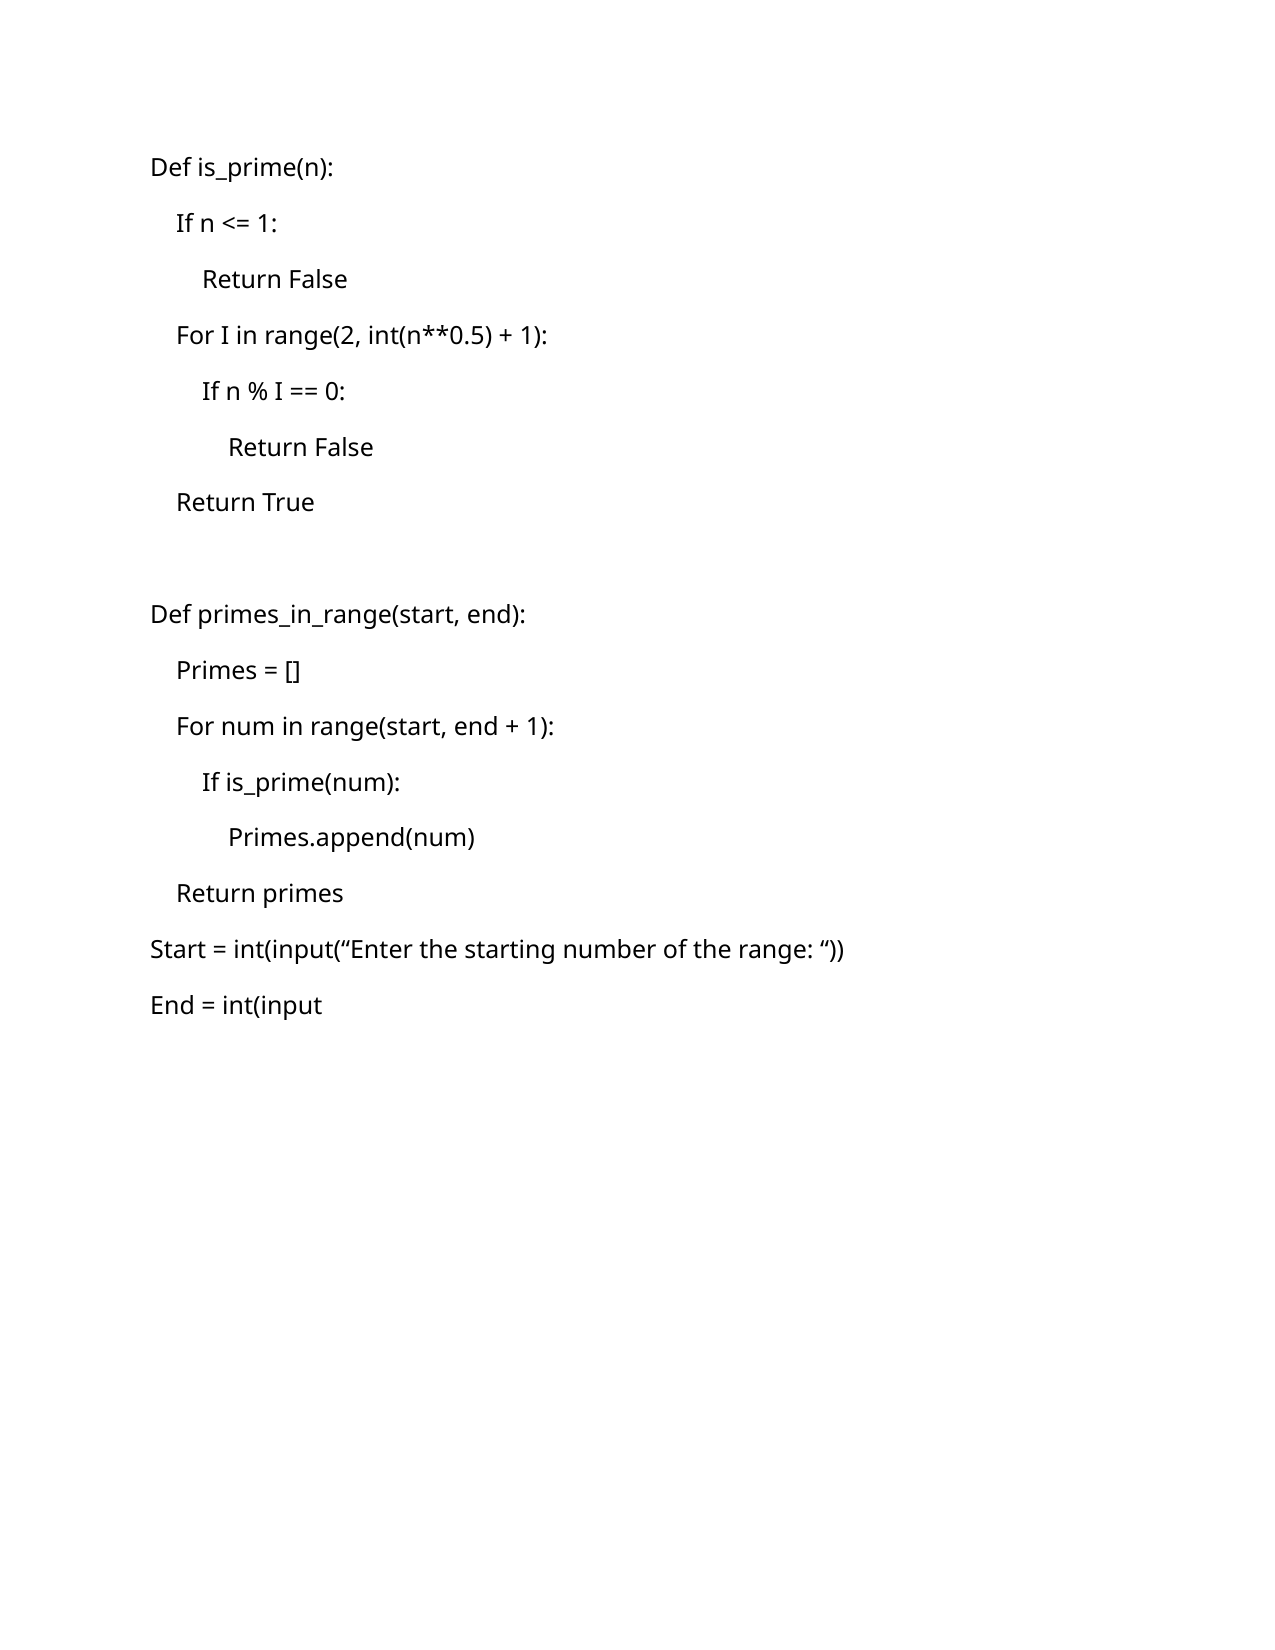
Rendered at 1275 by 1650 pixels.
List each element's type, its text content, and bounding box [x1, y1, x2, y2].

text Primes.append(num) [150, 820, 1125, 854]
text If is_prime(num): [150, 764, 1125, 798]
text Start = int(input(“Enter the starting number of the range: “)) [150, 932, 1125, 966]
text For I in range(2, int(n**0.5) + 1): [150, 317, 1125, 352]
text Primes = [] [150, 652, 1125, 687]
text Def primes_in_range(start, end): [150, 597, 1125, 631]
text If n <= 1: [150, 206, 1125, 240]
text Return True [150, 485, 1125, 519]
text Return False [150, 262, 1125, 296]
text Return False [150, 429, 1125, 463]
text If n % I == 0: [150, 373, 1125, 407]
text Def is_prime(n): [150, 150, 1125, 184]
text For num in range(start, end + 1): [150, 708, 1125, 742]
text Return primes [150, 876, 1125, 910]
text End = int(input [150, 987, 1125, 1022]
